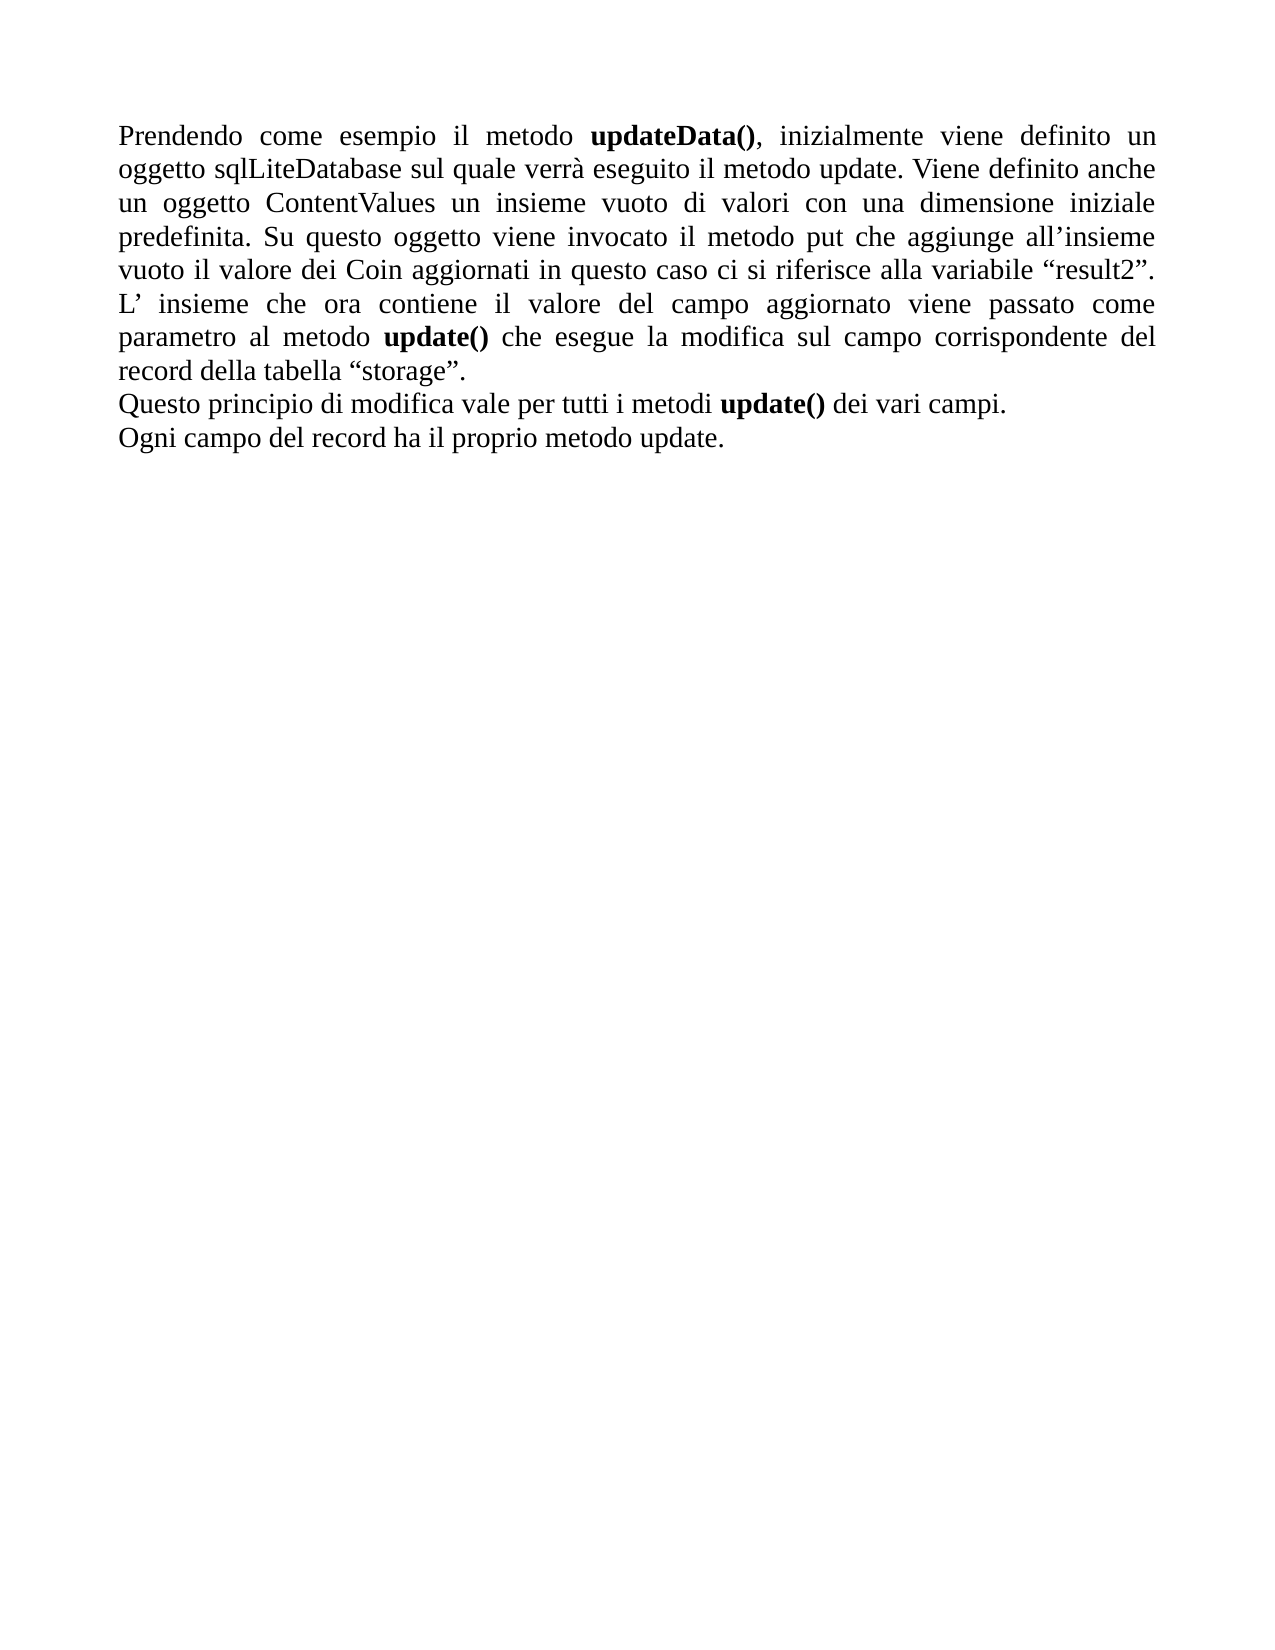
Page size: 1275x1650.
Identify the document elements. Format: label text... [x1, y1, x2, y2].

text Questo principio di modifica vale per tutti i metodi update() dei vari campi. [118, 386, 1157, 420]
text Ogni campo del record ha il proprio metodo update. [118, 420, 1157, 453]
text Prendendo come esempio il metodo updateData(), inizialmente viene definito un oggetto sqlLiteDatabase sul quale verrà eseguito il metodo update. Viene definito anche un oggetto ContentValues un insieme vuoto di valori con una dimensione iniziale predefinita. Su questo oggetto viene invocato il metodo put che aggiunge all’insieme vuoto il valore dei Coin aggiornati in questo caso ci si riferisce alla variabile “result2”. L’ insieme che ora contiene il valore del campo aggiornato viene passato come parametro al metodo update() che esegue la modifica sul campo corrispondente del record della tabella “storage”. [118, 118, 1157, 386]
